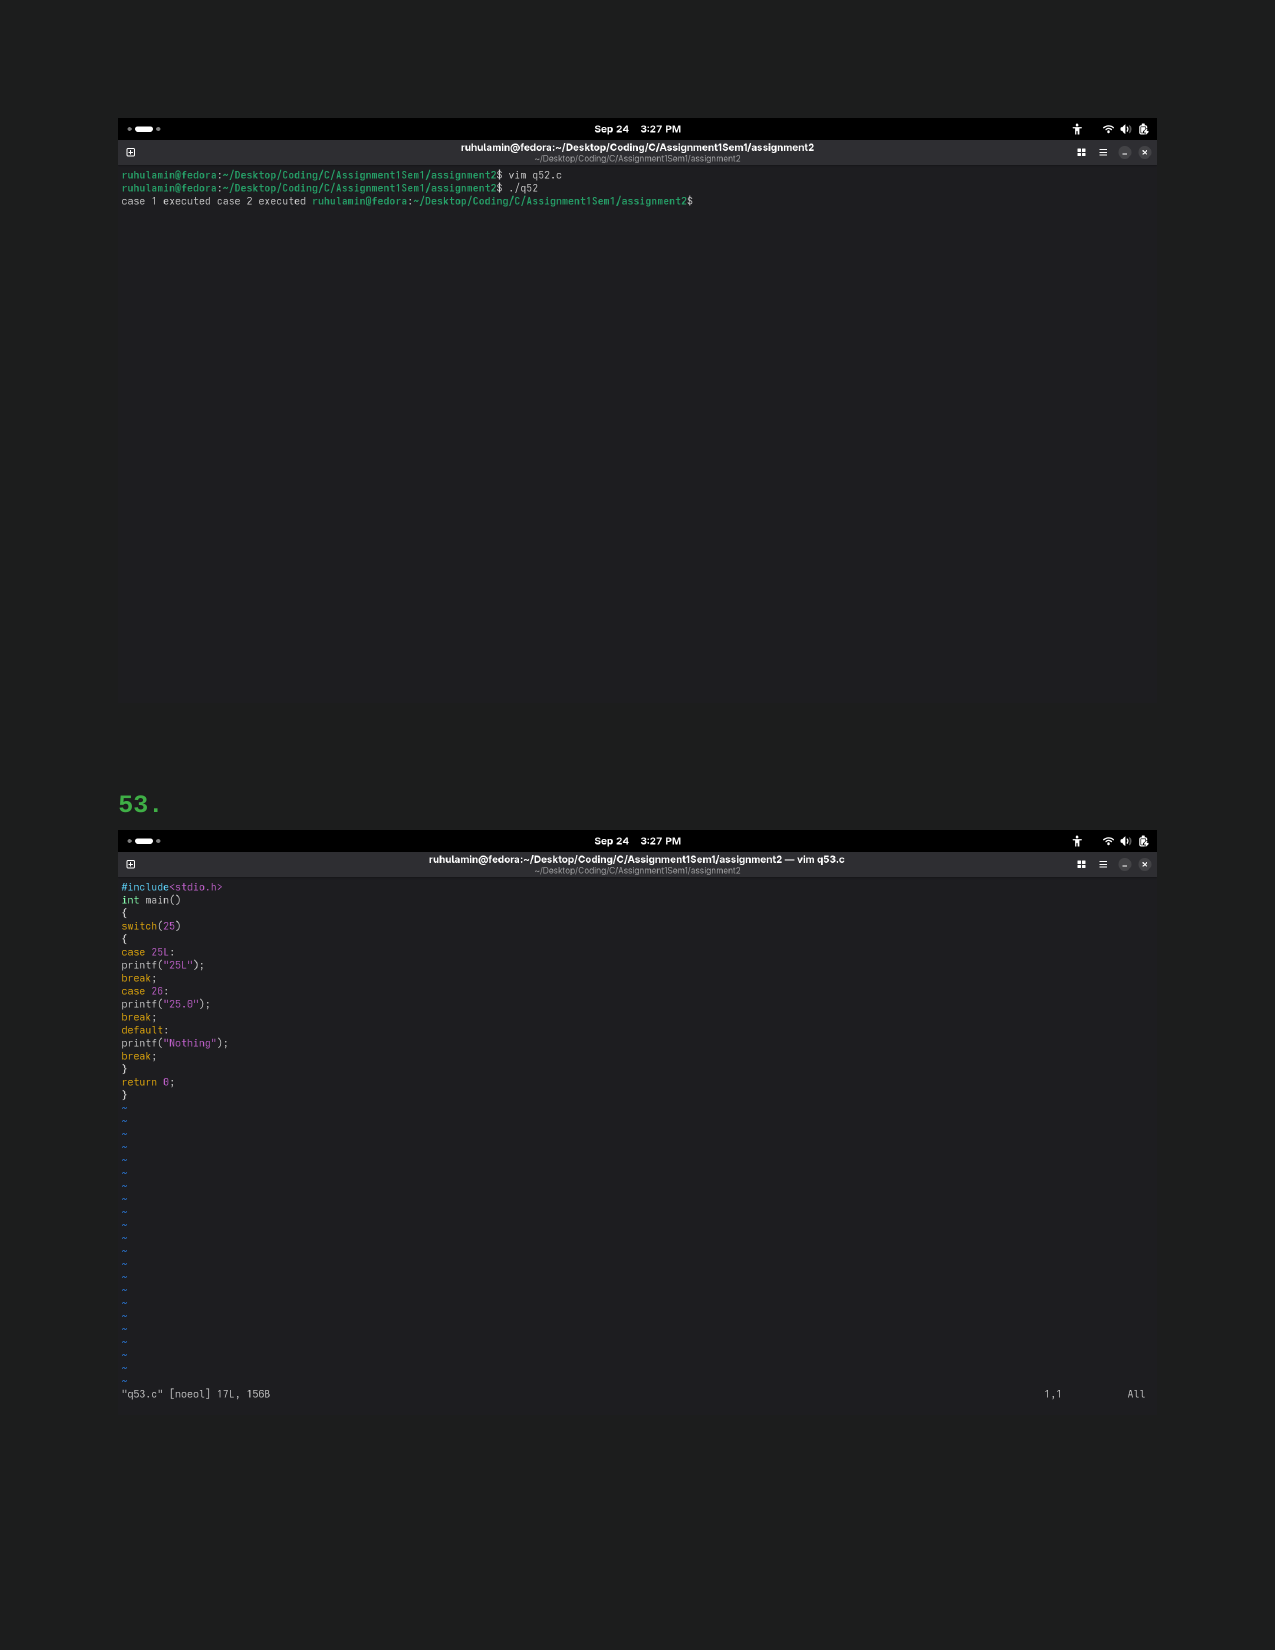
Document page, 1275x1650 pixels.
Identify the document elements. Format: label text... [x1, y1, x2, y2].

picture [118, 118, 1157, 703]
text 53. [118, 791, 1157, 819]
picture [118, 830, 1157, 1415]
